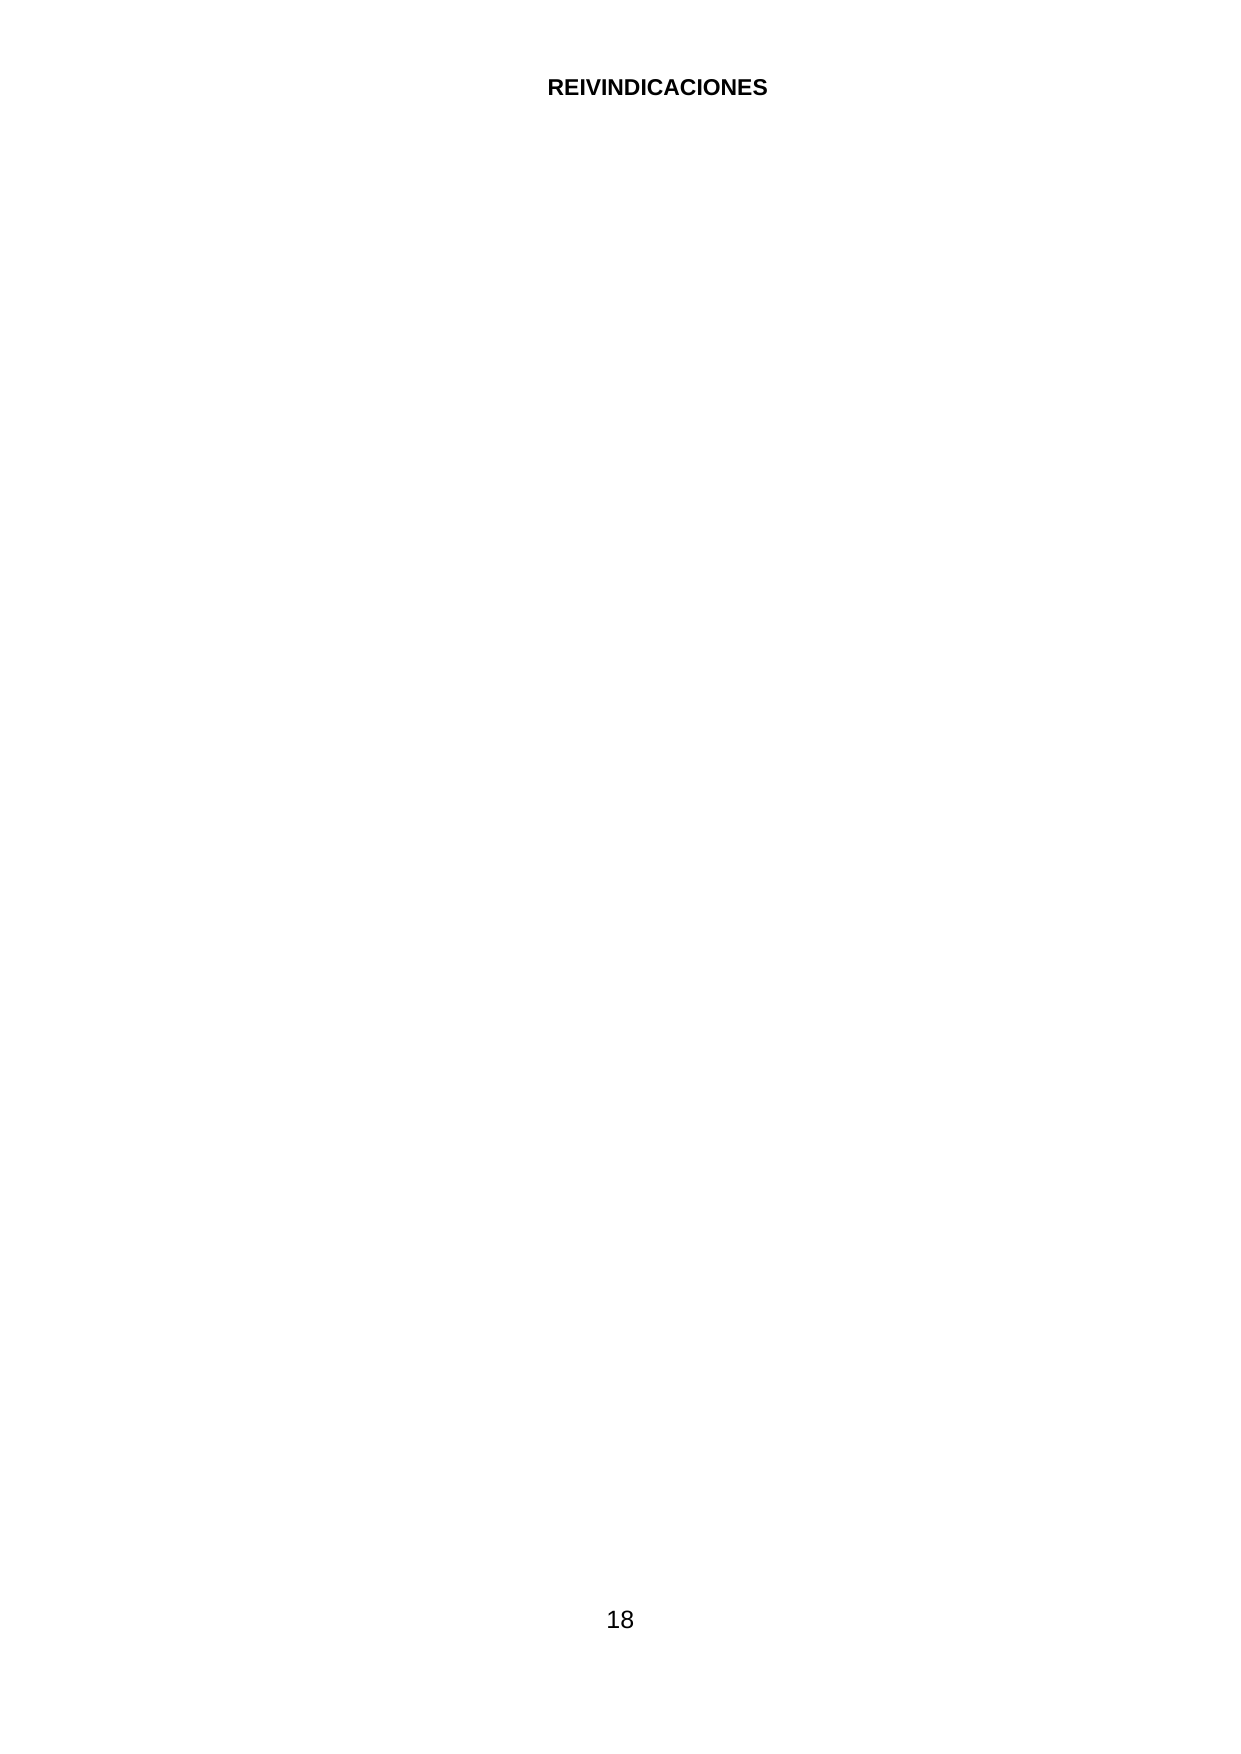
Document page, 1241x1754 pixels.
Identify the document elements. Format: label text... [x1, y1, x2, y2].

list REIVINDICACIONES [223, 74, 1092, 100]
